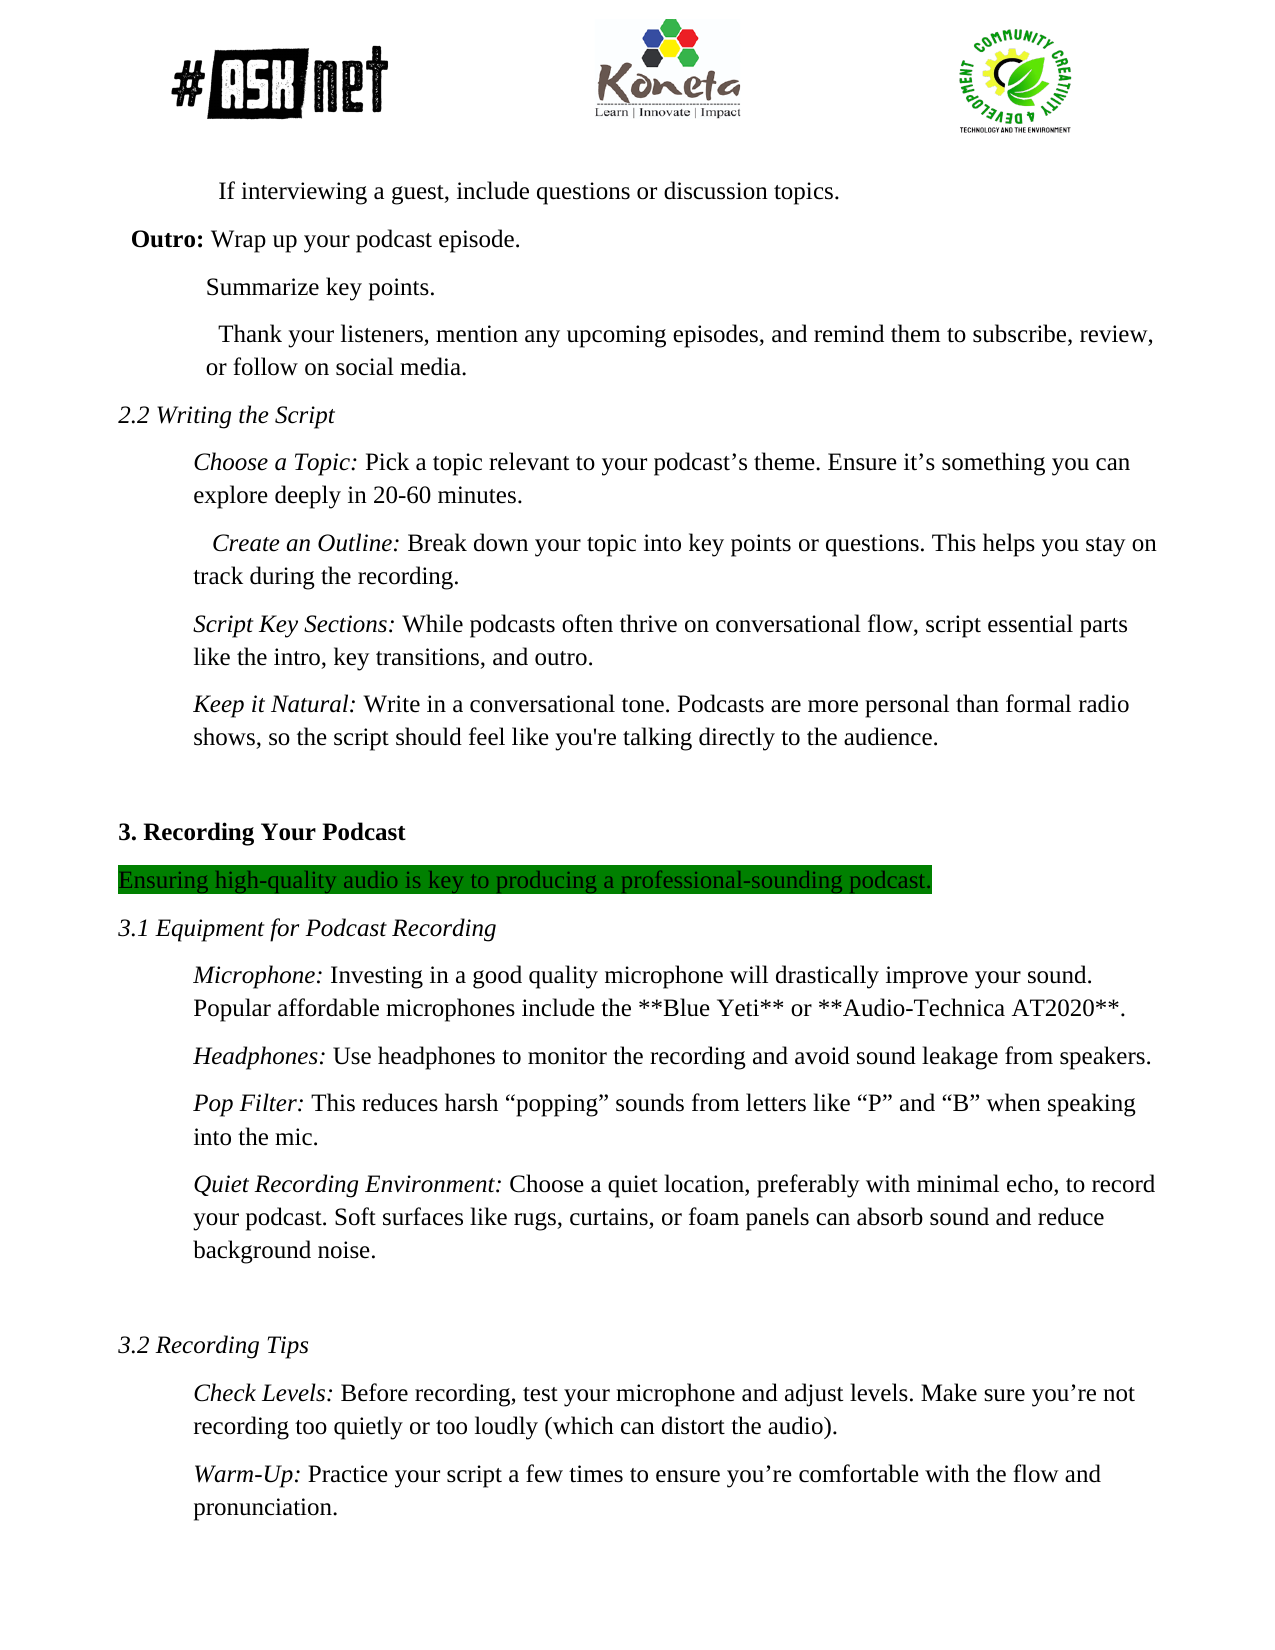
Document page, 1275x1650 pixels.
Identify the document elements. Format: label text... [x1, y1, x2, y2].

picture [594, 19, 741, 119]
text Outro: Wrap up your podcast episode. [118, 224, 1157, 253]
text 3. Recording Your Podcast [118, 817, 1157, 846]
list Quiet Recording Environment: Choose a quiet location, preferably with minimal echo, to record your podcast. Soft surfaces like rugs, curtains, or foam panels can absorb sound and reduce background noise. [156, 1169, 1157, 1264]
list Warm-Up: Practice your script a few times to ensure you’re comfortable with the flow and pronunciation. [156, 1459, 1157, 1520]
list Summarize key points. [168, 272, 1157, 300]
picture [170, 39, 392, 122]
picture [931, 8, 1098, 149]
list Choose a Topic: Pick a topic relevant to your podcast’s theme. Ensure it’s something you can explore deeply in 20-60 minutes. [156, 447, 1157, 509]
list If interviewing a guest, include questions or discussion topics. [168, 176, 1157, 205]
list Thank your listeners, mention any upcoming episodes, and remind them to subscribe, review, or follow on social media. [168, 319, 1157, 381]
list Headphones: Use headphones to monitor the recording and avoid sound leakage from speakers. [156, 1041, 1157, 1070]
list Microphone: Investing in a good quality microphone will drastically improve your sound. Popular affordable microphones include the **Blue Yeti** or **Audio-Technica AT2020**. [156, 960, 1157, 1022]
text 2.2 Writing the Script [118, 400, 1157, 428]
text 3.2 Recording Tips [118, 1330, 1157, 1359]
text Ensuring high-quality audio is key to producing a professional-sounding podcast. [118, 865, 1157, 894]
list Create an Outline: Break down your topic into key points or questions. This helps you stay on track during the recording. [156, 528, 1157, 590]
list Script Key Sections: While podcasts often thrive on conversational flow, script essential parts like the intro, key transitions, and outro. [156, 609, 1157, 670]
list Check Levels: Before recording, test your microphone and adjust levels. Make sure you’re not recording too quietly or too loudly (which can distort the audio). [156, 1378, 1157, 1440]
list Pop Filter: This reduces harsh “popping” sounds from letters like “P” and “B” when speaking into the mic. [156, 1088, 1157, 1150]
text 3.1 Equipment for Podcast Recording [118, 913, 1157, 941]
list Keep it Natural: Write in a conversational tone. Podcasts are more personal than formal radio shows, so the script should feel like you're talking directly to the audience. [156, 689, 1157, 751]
